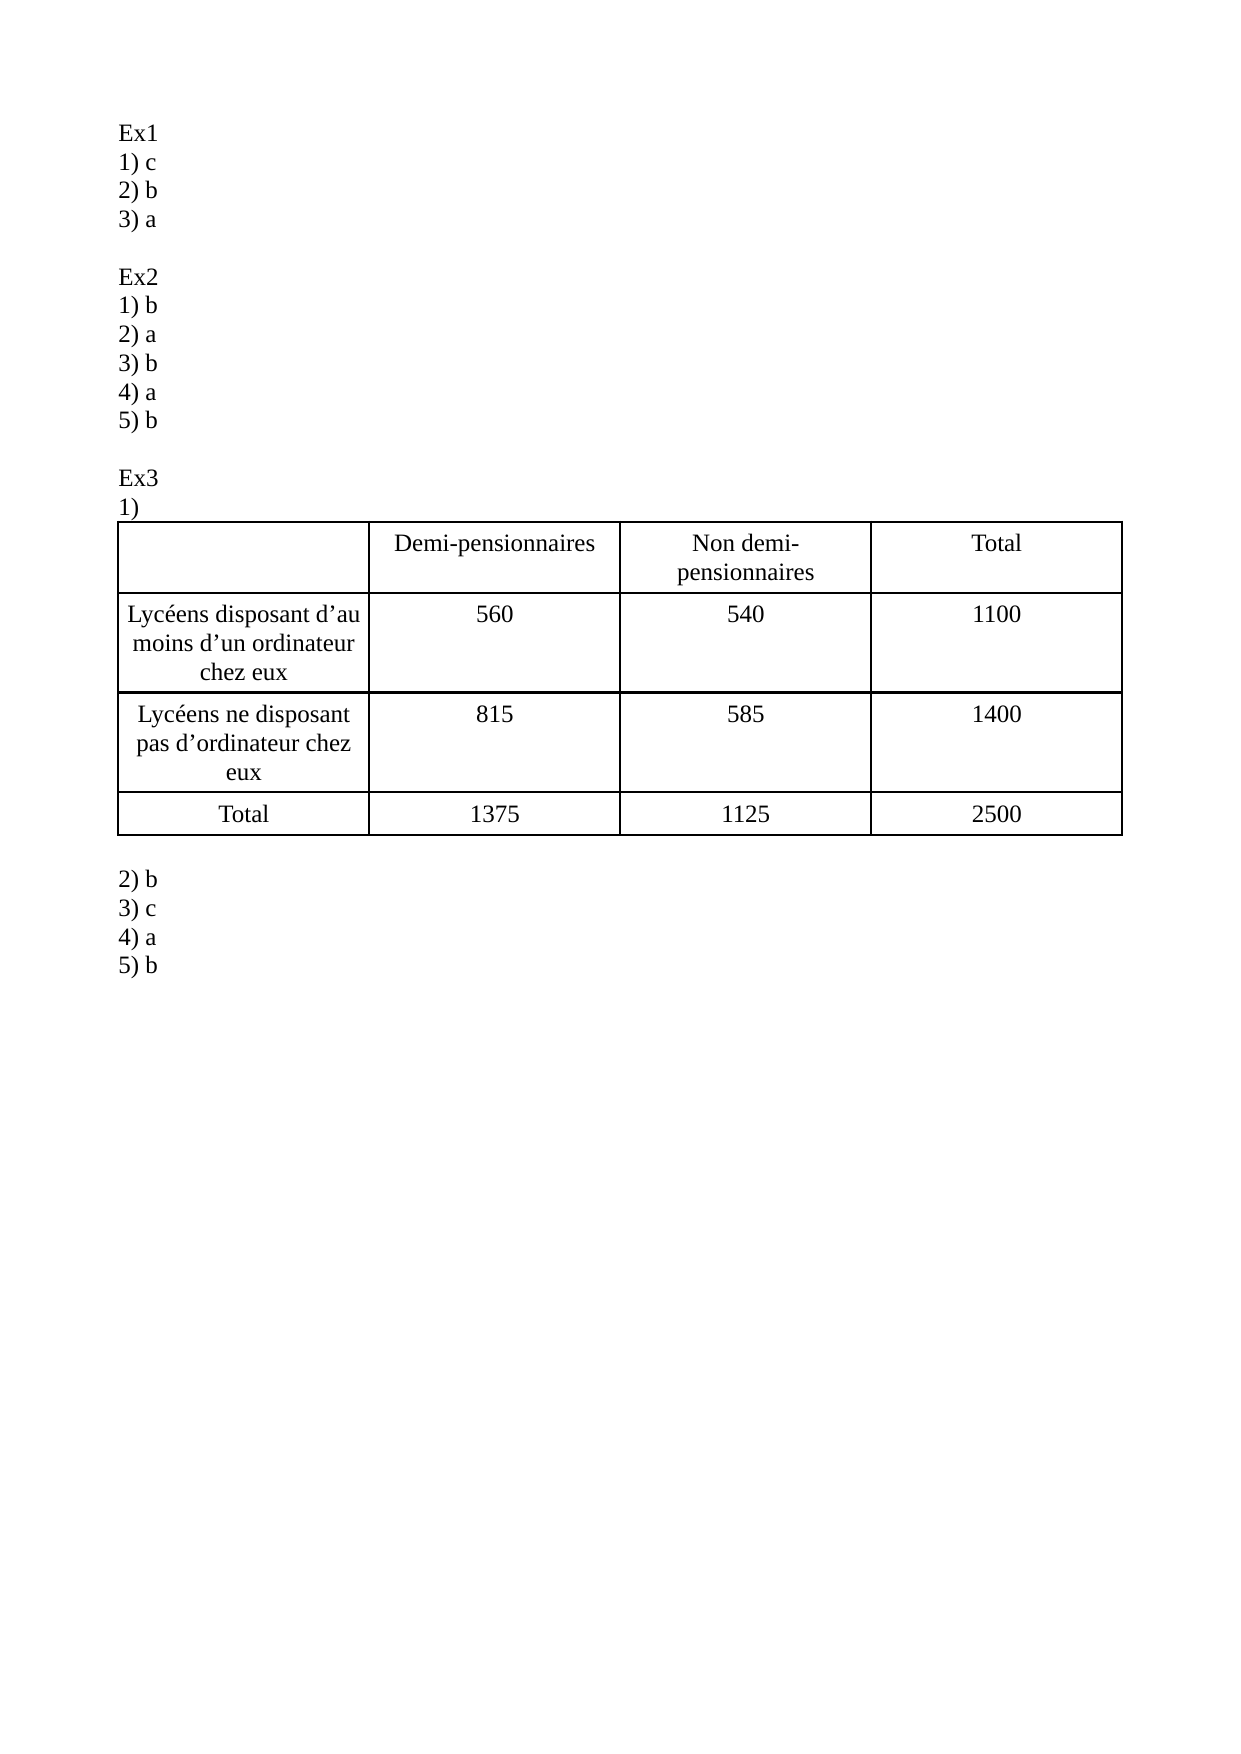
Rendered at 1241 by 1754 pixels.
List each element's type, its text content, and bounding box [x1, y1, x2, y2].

table_header Demi-pensionnaires [370, 523, 619, 592]
table_cell 585 [621, 694, 870, 791]
text 3) a [118, 204, 1122, 233]
table_cell 540 [621, 594, 870, 691]
text 3) b [118, 348, 1122, 377]
text Ex1 [118, 118, 1122, 147]
table_cell 1125 [621, 793, 870, 833]
table_cell Lycéens disposant d’au moins d’un ordinateur chez eux [119, 594, 368, 691]
table_header [119, 523, 368, 592]
text 4) a [118, 922, 1122, 951]
text 4) a [118, 377, 1122, 406]
table_cell Lycéens ne disposant pas d’ordinateur chez eux [119, 694, 368, 791]
text Ex3 [118, 463, 1122, 492]
text Ex2 [118, 262, 1122, 291]
text 5) b [118, 406, 1122, 434]
text 1) [118, 492, 1122, 521]
text 5) b [118, 951, 1122, 979]
table_cell 1375 [370, 793, 619, 833]
text 2) b [118, 176, 1122, 204]
table_header Total [872, 523, 1121, 592]
table_cell 2500 [872, 793, 1121, 833]
table_cell 560 [370, 594, 619, 691]
text 1) b [118, 291, 1122, 319]
text 1) c [118, 147, 1122, 176]
table_cell 1400 [872, 694, 1121, 791]
table_cell 1100 [872, 594, 1121, 691]
text 2) b [118, 864, 1122, 893]
table_cell Total [119, 793, 368, 833]
table_header Non demi-pensionnaires [621, 523, 870, 592]
text 2) a [118, 319, 1122, 348]
table_cell 815 [370, 694, 619, 791]
text 3) c [118, 893, 1122, 922]
